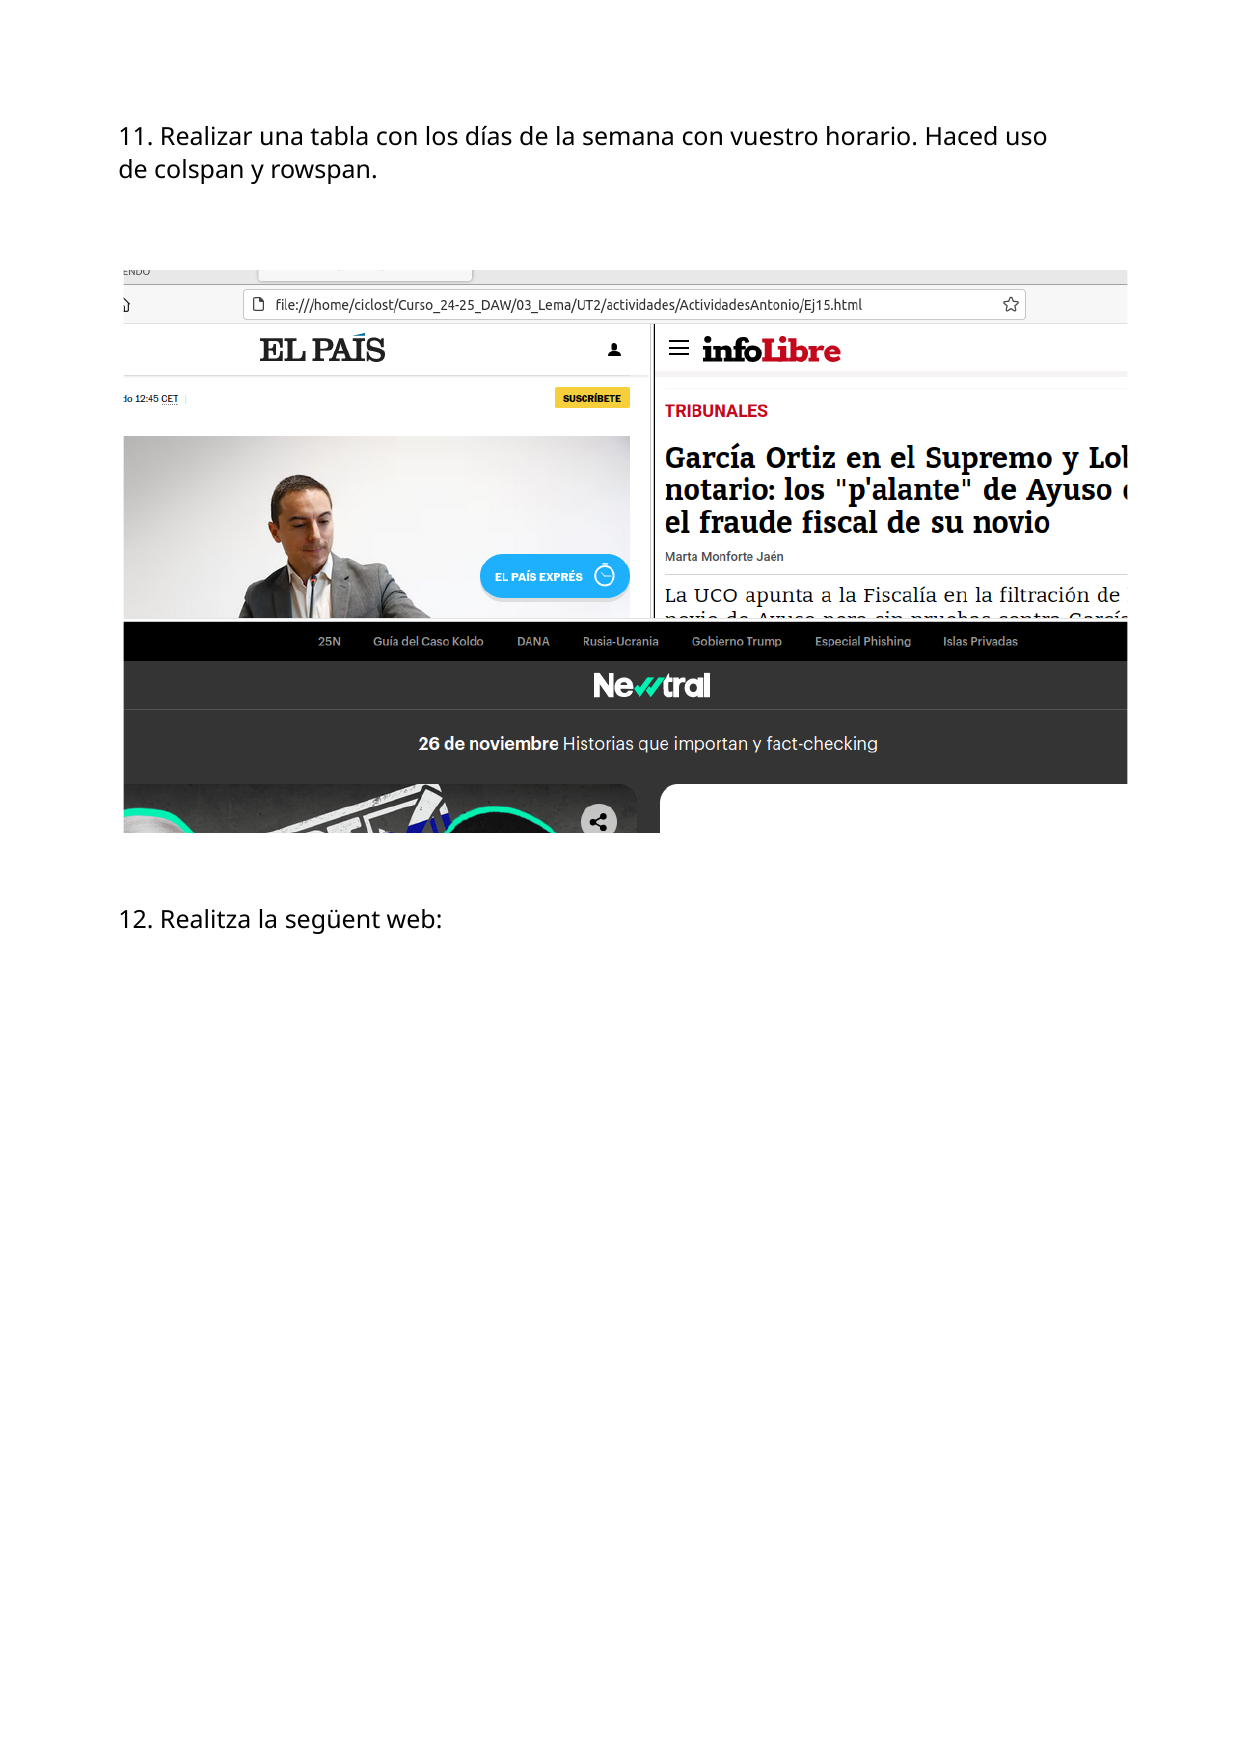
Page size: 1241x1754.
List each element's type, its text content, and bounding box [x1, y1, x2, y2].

text 12. Realitza la següent web: [118, 902, 1122, 936]
picture [123, 270, 1128, 833]
text 11. Realizar una tabla con los días de la semana con vuestro horario. Haced uso [118, 118, 1122, 152]
text de colspan y rowspan. [118, 152, 1122, 186]
